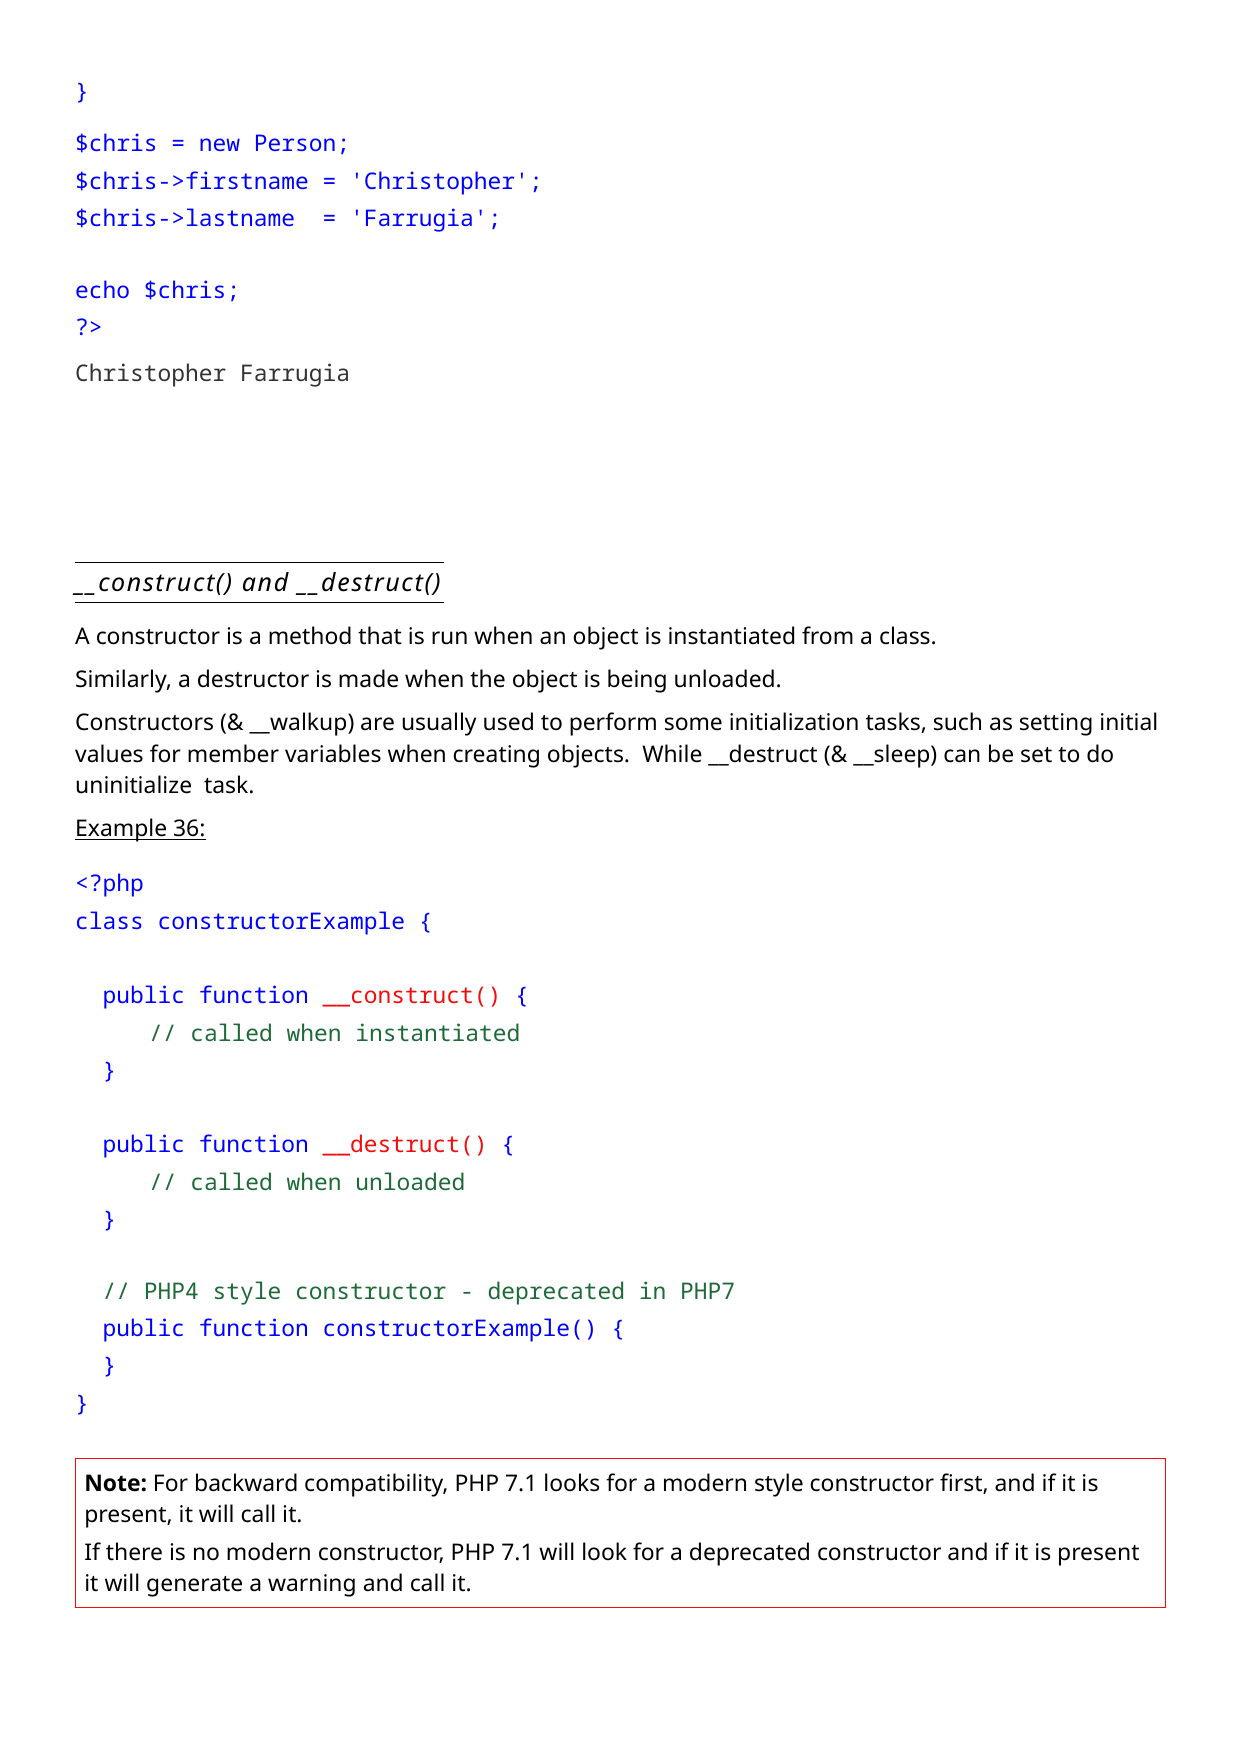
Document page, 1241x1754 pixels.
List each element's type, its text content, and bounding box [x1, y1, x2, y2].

text echo $chris; [75, 273, 1166, 305]
text public function __destruct() { [75, 1128, 1166, 1159]
text If there is no modern constructor, PHP 7.1 will look for a deprecated constructor and if it is present it will generate a warning and call it. [76, 1527, 1165, 1607]
text Note: For backward compatibility, PHP 7.1 looks for a modern style constructor first, and if it is present, it will call it. [76, 1459, 1165, 1527]
text A constructor is a method that is run when an object is instantiated from a class. [75, 620, 1166, 651]
text public function constructorExample() { [75, 1312, 1166, 1343]
text // called when unloaded [75, 1166, 1166, 1197]
text <?php [75, 867, 1166, 898]
text $chris = new Person; [75, 127, 1166, 158]
text Constructors (& __walkup) are usually used to perform some initialization tasks, such as setting initial values ​​for member variables when creating objects. While __destruct (& __sleep) can be set to do uninitialize task. [75, 706, 1166, 800]
text } [75, 1349, 1166, 1380]
text } [75, 1386, 1166, 1418]
text } [75, 75, 1166, 106]
text public function __construct() { [75, 979, 1166, 1010]
text Similarly, a destructor is made when the object is being unloaded. [75, 663, 1166, 694]
text // PHP4 style constructor - deprecated in PHP7 [75, 1274, 1166, 1306]
text Christopher Farrugia [75, 357, 1166, 388]
text // called when instantiated [75, 1016, 1166, 1048]
text } [75, 1054, 1166, 1085]
text $chris->firstname = 'Christopher'; [75, 164, 1166, 196]
text $chris->lastname = 'Farrugia'; [75, 202, 1166, 233]
text ?> [75, 311, 1166, 342]
text Example 36: [75, 812, 1166, 843]
text class constructorExample { [75, 904, 1166, 936]
text __construct() and __destruct() [75, 562, 1166, 602]
text } [75, 1203, 1166, 1234]
